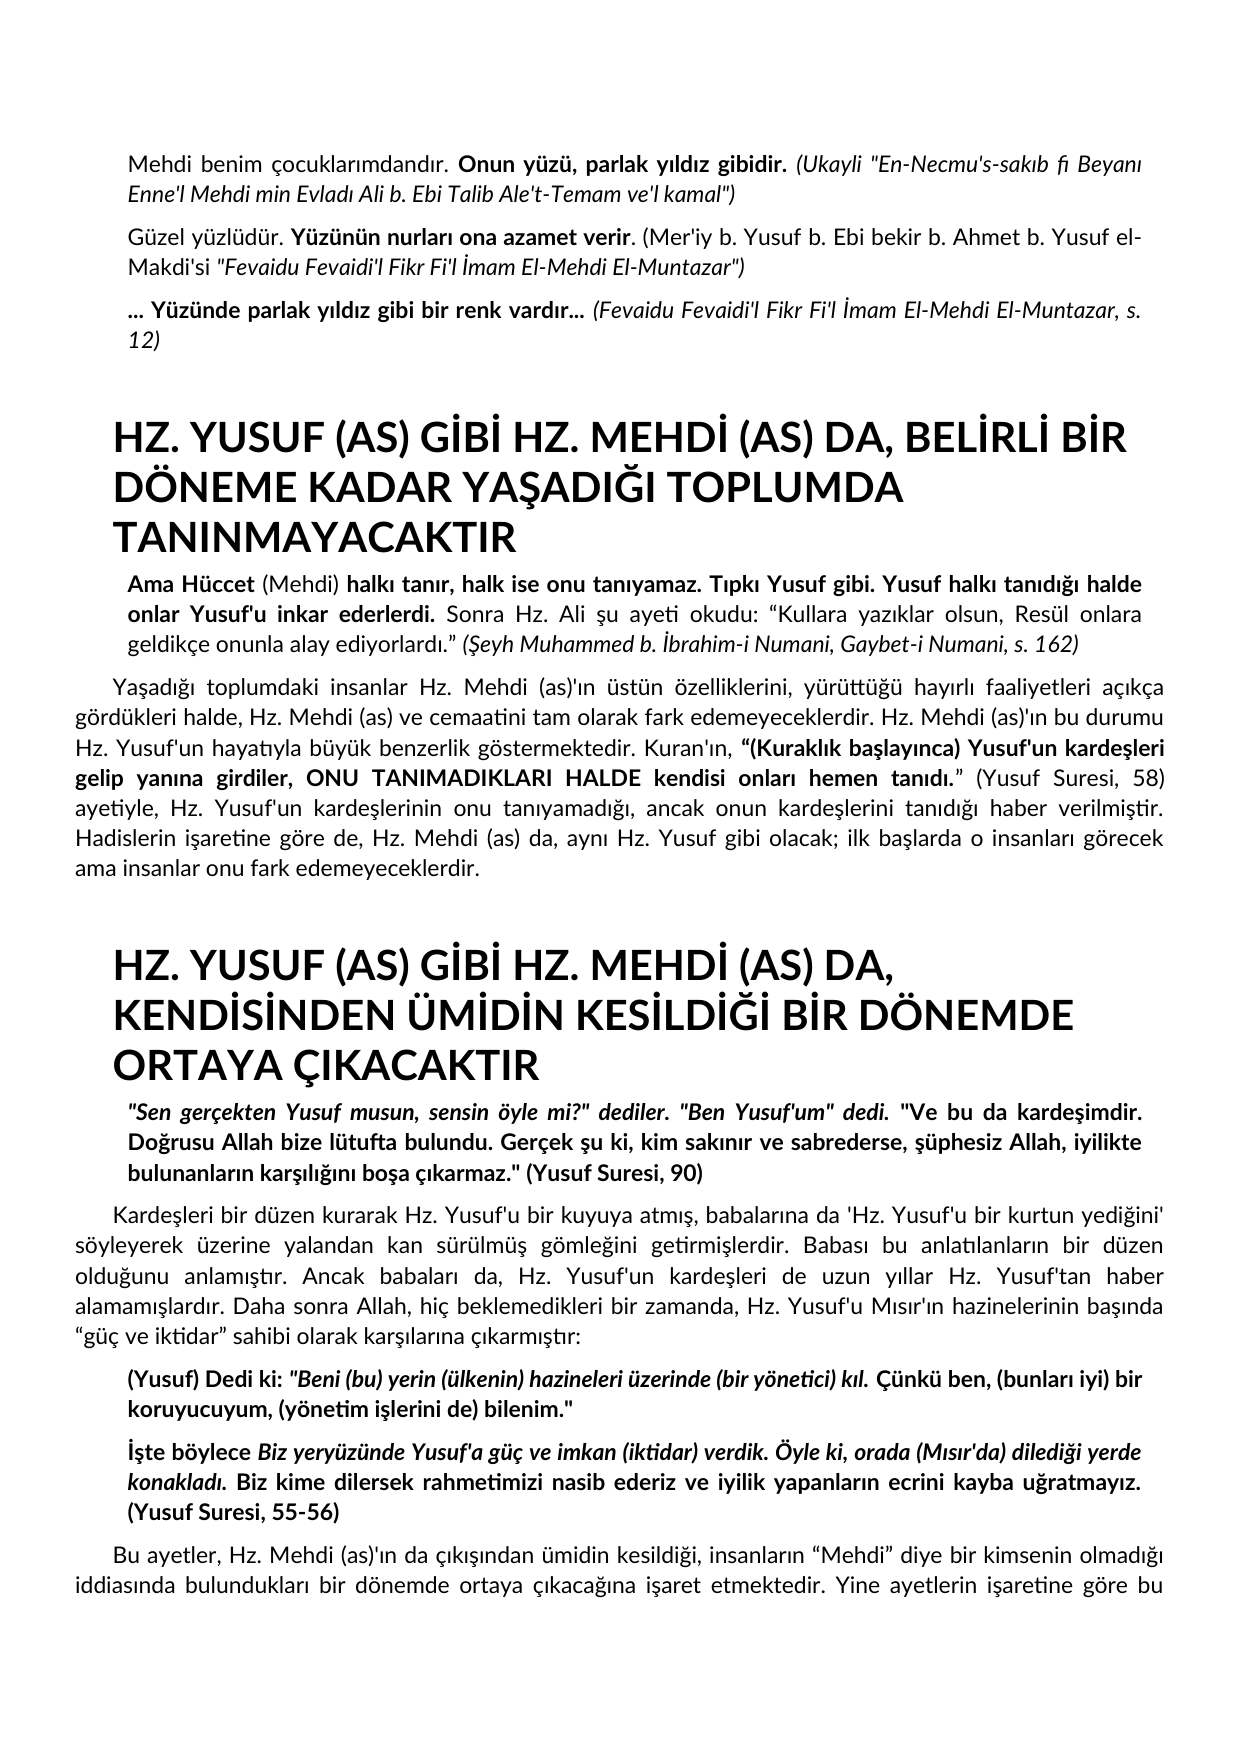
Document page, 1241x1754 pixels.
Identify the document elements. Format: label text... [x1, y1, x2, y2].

text Mehdi benim çocuklarımdandır. Onun yüzü, parlak yıldız gibidir. (Ukayli "En-Necmu's-sakıb fi Beyanı Enne'l Mehdi min Evladı Ali b. Ebi Talib Ale't-Temam ve'l kamal") [127, 150, 1143, 208]
text Bu ayetler, Hz. Mehdi (as)'ın da çıkışından ümidin kesildiği, insanların “Mehdi” diye bir kimsenin olmadığı iddiasında bulundukları bir dönemde ortaya çıkacağına işaret etmektedir. Yine ayetlerin işaretine göre bu [75, 1541, 1165, 1598]
subtitle HZ. YUSUF (AS) GİBİ HZ. MEHDİ (AS) DA, KENDİSİNDEN ÜMİDİN KESİLDİĞİ BİR DÖNEMDE ORTAYA ÇIKACAKTIR [112, 939, 1165, 1089]
text (Yusuf) Dedi ki: "Beni (bu) yerin (ülkenin) hazineleri üzerinde (bir yönetici) kıl. Çünkü ben, (bunları iyi) bir koruyucuyum, (yönetim işlerini de) bilenim." [127, 1364, 1143, 1422]
text Kardeşleri bir düzen kurarak Hz. Yusuf'u bir kuyuya atmış, babalarına da 'Hz. Yusuf'u bir kurtun yediğini' söyleyerek üzerine yalandan kan sürülmüş gömleğini getirmişlerdir. Babası bu anlatılanların bir düzen olduğunu anlamıştır. Ancak babaları da, Hz. Yusuf'un kardeşleri de uzun yıllar Hz. Yusuf'tan haber alamamışlardır. Daha sonra Allah, hiç beklemedikleri bir zamanda, Hz. Yusuf'u Mısır'ın hazinelerinin başında “güç ve iktidar” sahibi olarak karşılarına çıkarmıştır: [75, 1201, 1165, 1349]
subtitle HZ. YUSUF (AS) GİBİ HZ. MEHDİ (AS) DA, BELİRLİ BİR DÖNEME KADAR YAŞADIĞI TOPLUMDA TANINMAYACAKTIR [112, 411, 1165, 561]
text Ama Hüccet (Mehdi) halkı tanır, halk ise onu tanıyamaz. Tıpkı Yusuf gibi. Yusuf halkı tanıdığı halde onlar Yusuf'u inkar ederlerdi. Sonra Hz. Ali şu ayeti okudu: “Kullara yazıklar olsun, Resül onlara geldikçe onunla alay ediyorlardı.” (Şeyh Muhammed b. İbrahim-i Numani, Gaybet-i Numani, s. 162) [127, 570, 1143, 658]
text İşte böylece Biz yeryüzünde Yusuf'a güç ve imkan (iktidar) verdik. Öyle ki, orada (Mısır'da) dilediği yerde konakladı. Biz kime dilersek rahmetimizi nasib ederiz ve iyilik yapanların ecrini kayba uğratmayız. (Yusuf Suresi, 55-56) [127, 1437, 1143, 1525]
text Yaşadığı toplumdaki insanlar Hz. Mehdi (as)'ın üstün özelliklerini, yürüttüğü hayırlı faaliyetleri açıkça gördükleri halde, Hz. Mehdi (as) ve cemaatini tam olarak fark edemeyeceklerdir. Hz. Mehdi (as)'ın bu durumu Hz. Yusuf'un hayatıyla büyük benzerlik göstermektedir. Kuran'ın, “(Kuraklık başlayınca) Yusuf'un kardeşleri gelip yanına girdiler, ONU TANIMADIKLARI HALDE kendisi onları hemen tanıdı.” (Yusuf Suresi, 58) ayetiyle, Hz. Yusuf'un kardeşlerinin onu tanıyamadığı, ancak onun kardeşlerini tanıdığı haber verilmiştir. Hadislerin işaretine göre de, Hz. Mehdi (as) da, aynı Hz. Yusuf gibi olacak; ilk başlarda o insanları görecek ama insanlar onu fark edemeyeceklerdir. [75, 673, 1165, 882]
text "Sen gerçekten Yusuf musun, sensin öyle mi?" dediler. "Ben Yusuf'um" dedi. "Ve bu da kardeşimdir. Doğrusu Allah bize lütufta bulundu. Gerçek şu ki, kim sakınır ve sabrederse, şüphesiz Allah, iyilikte bulunanların karşılığını boşa çıkarmaz." (Yusuf Suresi, 90) [127, 1098, 1143, 1186]
text ... Yüzünde parlak yıldız gibi bir renk vardır... (Fevaidu Fevaidi'l Fikr Fi'l İmam El-Mehdi El-Muntazar, s. 12) [127, 296, 1143, 353]
text Güzel yüzlüdür. Yüzünün nurları ona azamet verir. (Mer'iy b. Yusuf b. Ebi bekir b. Ahmet b. Yusuf el-Makdi'si "Fevaidu Fevaidi'l Fikr Fi'l İmam El-Mehdi El-Muntazar") [127, 223, 1143, 281]
